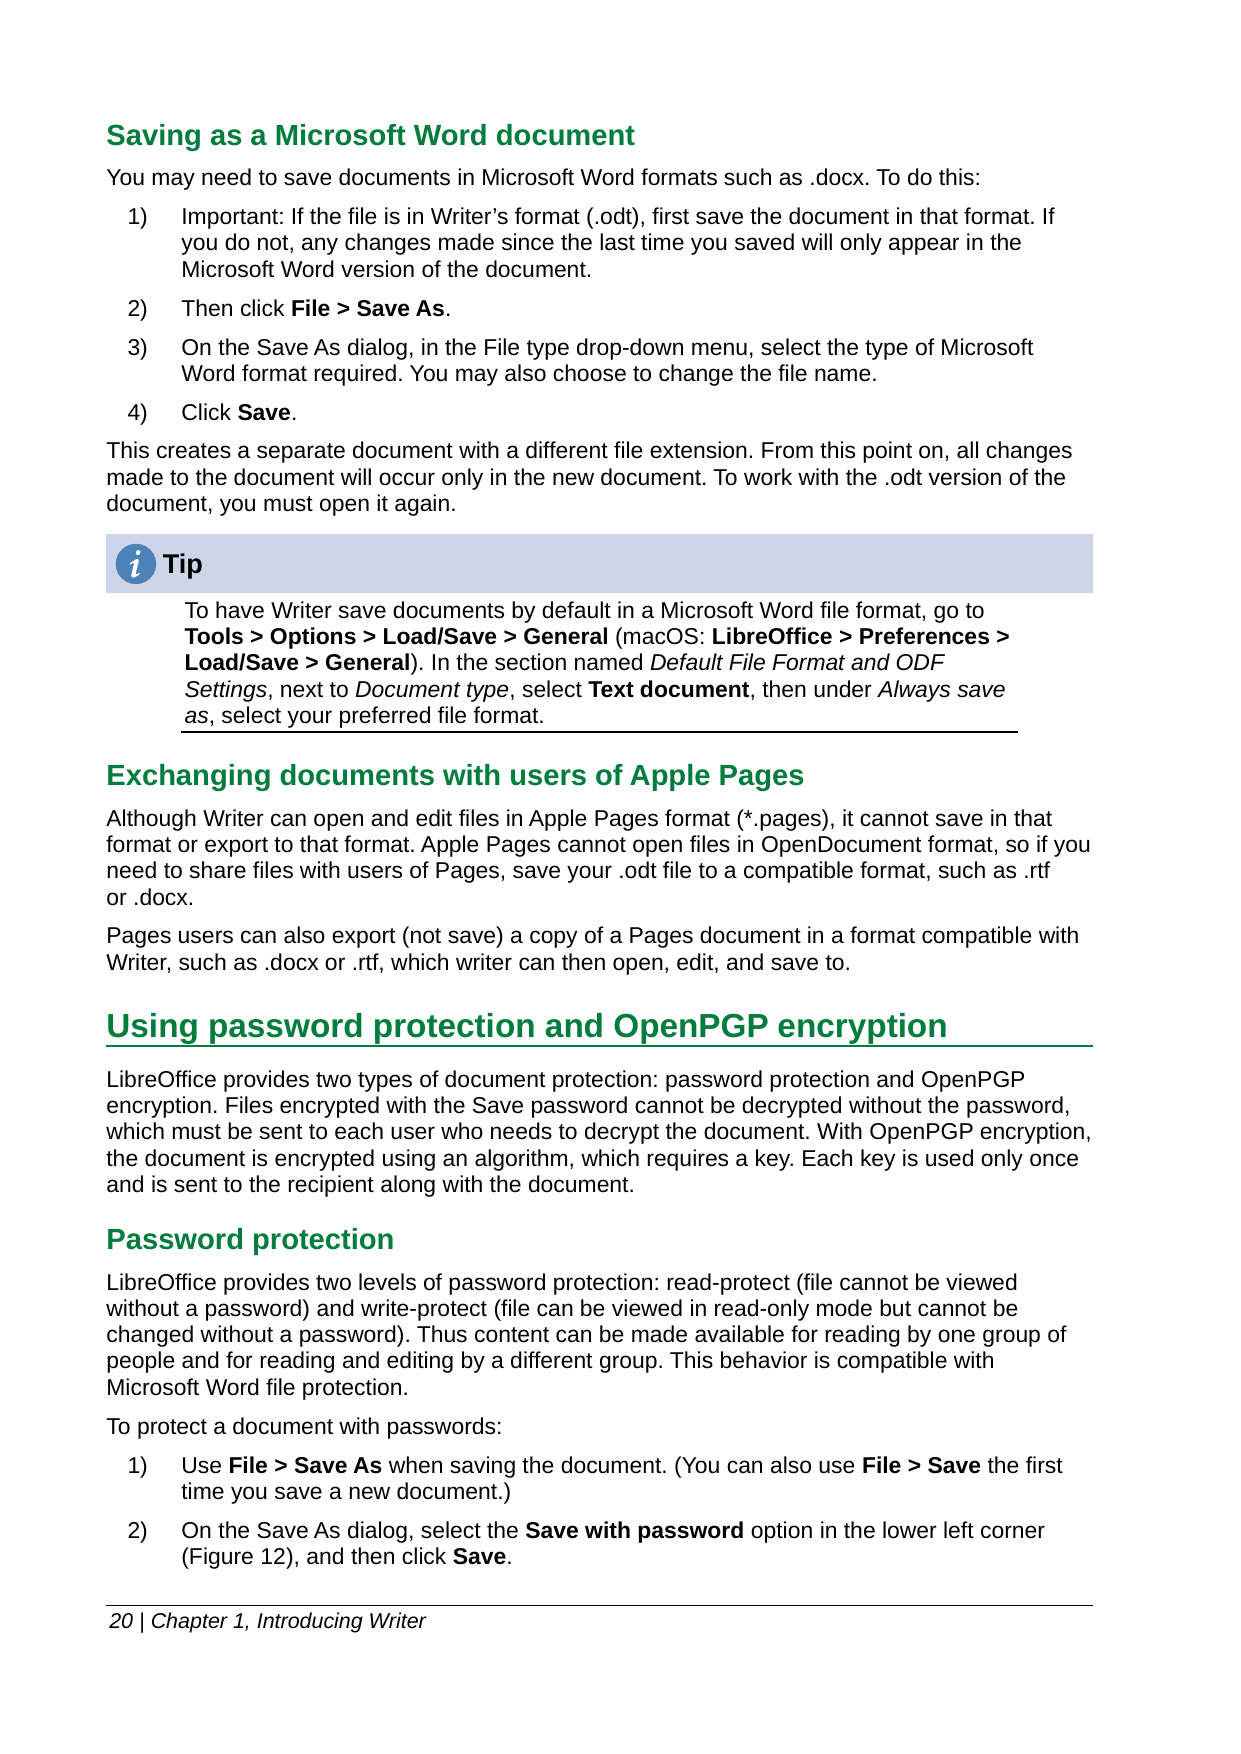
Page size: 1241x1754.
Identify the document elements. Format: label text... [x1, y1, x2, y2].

list Use File > Save As when saving the document. (You can also use File > Save the first time you save a new document.) [148, 1452, 1093, 1504]
subtitle Password protection [106, 1222, 1093, 1256]
text LibreOffice provides two types of document protection: password protection and OpenPGP encryption. Files encrypted with the Save password cannot be decrypted without the password, which must be sent to each user who needs to decrypt the document. With OpenPGP encryption, the document is encrypted using an algorithm, which requires a key. Each key is used only once and is sent to the recipient along with the document. [106, 1066, 1093, 1197]
list Click Save. [148, 399, 1093, 425]
subtitle Exchanging documents with users of Apple Pages [106, 758, 1093, 792]
list Then click File > Save As. [148, 294, 1093, 321]
list You may need to save documents in Microsoft Word formats such as .docx. To do this: [106, 164, 1093, 191]
list To protect a document with passwords: [106, 1413, 1093, 1439]
text To have Writer save documents by default in a Microsoft Word file format, go to Tools > Options > Load/Save > General (macOS: LibreOffice > Preferences > Load/Save > General). In the section named Default File Format and ODF Settings, next to Document type, select Text document, then under Always save as, select your preferred file format. [181, 593, 1018, 731]
text LibreOffice provides two levels of password protection: read-protect (file cannot be viewed without a password) and write-protect (file can be viewed in read-only mode but cannot be changed without a password). Thus content can be made available for reading by one group of people and for reading and editing by a different group. This behavior is compatible with Microsoft Word file protection. [106, 1268, 1093, 1400]
list Important: If the file is in Writer’s format (.odt), first save the document in that format. If you do not, any changes made since the last time you saved will only appear in the Microsoft Word version of the document. [148, 203, 1093, 282]
subtitle Saving as a Microsoft Word document [106, 118, 1093, 152]
subtitle Using password protection and OpenPGP encryption [106, 1006, 1093, 1045]
text Pages users can also export (not save) a copy of a Pages document in a format compatible with Writer, such as .docx or .rtf, which writer can then open, edit, and save to. [106, 922, 1093, 975]
list On the Save As dialog, select the Save with password option in the lower left corner (Figure 12), and then click Save. [148, 1517, 1093, 1569]
list On the Save As dialog, in the File type drop-down menu, select the type of Microsoft Word format required. You may also choose to change the file name. [148, 333, 1093, 386]
subtitle Tip [106, 534, 1093, 593]
text This creates a separate document with a different file extension. From this point on, all changes made to the document will occur only in the new document. To work with the .odt version of the document, you must open it again. [106, 437, 1093, 517]
text Although Writer can open and edit files in Apple Pages format (*.pages), it cannot save in that format or export to that format. Apple Pages cannot open files in OpenDocument format, so if you need to share files with users of Pages, save your .odt file to a compatible format, such as .rtf or .docx. [106, 804, 1093, 910]
